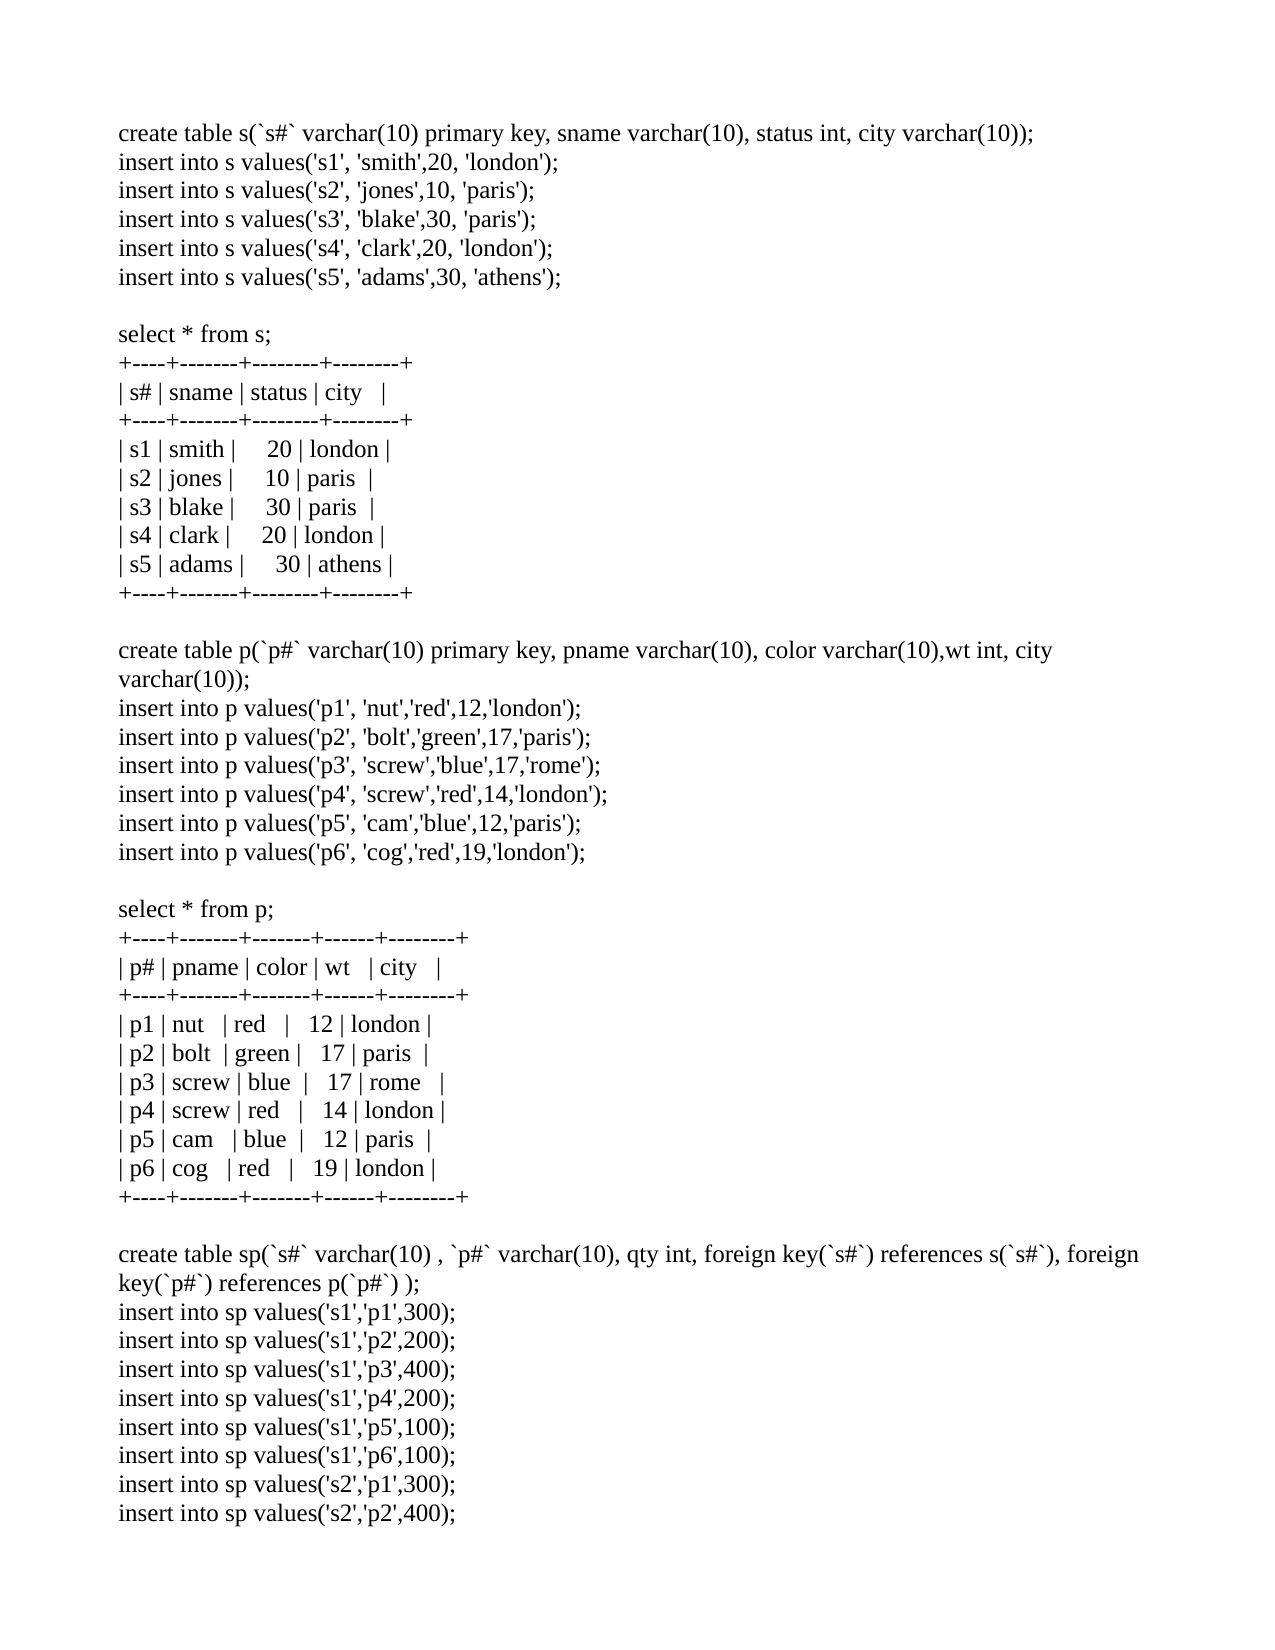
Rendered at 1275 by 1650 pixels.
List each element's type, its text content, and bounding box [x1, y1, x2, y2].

text insert into p values('p6', 'cog','red',19,'london'); [118, 837, 1157, 866]
text insert into sp values('s1','p6',100); [118, 1441, 1157, 1469]
text insert into sp values('s2','p1',300); [118, 1469, 1157, 1498]
text insert into p values('p4', 'screw','red',14,'london'); [118, 779, 1157, 808]
text insert into sp values('s1','p3',400); [118, 1354, 1157, 1383]
text +----+-------+--------+--------+ [118, 578, 1157, 607]
text +----+-------+-------+------+--------+ [118, 1182, 1157, 1211]
text | s1 | smith | 20 | london | [118, 434, 1157, 463]
text +----+-------+--------+--------+ [118, 406, 1157, 434]
text | s4 | clark | 20 | london | [118, 521, 1157, 549]
text | s2 | jones | 10 | paris | [118, 463, 1157, 492]
text insert into p values('p1', 'nut','red',12,'london'); [118, 693, 1157, 722]
text insert into p values('p3', 'screw','blue',17,'rome'); [118, 751, 1157, 779]
text insert into sp values('s1','p5',100); [118, 1412, 1157, 1441]
text create table s(`s#` varchar(10) primary key, sname varchar(10), status int, city varchar(10)); [118, 118, 1157, 147]
text insert into s values('s1', 'smith',20, 'london'); [118, 147, 1157, 176]
text | p6 | cog | red | 19 | london | [118, 1153, 1157, 1182]
text insert into s values('s3', 'blake',30, 'paris'); [118, 204, 1157, 233]
text insert into s values('s4', 'clark',20, 'london'); [118, 233, 1157, 262]
text | s# | sname | status | city | [118, 377, 1157, 406]
text +----+-------+--------+--------+ [118, 348, 1157, 377]
text | p# | pname | color | wt | city | [118, 952, 1157, 981]
text insert into s values('s2', 'jones',10, 'paris'); [118, 176, 1157, 204]
text | s5 | adams | 30 | athens | [118, 549, 1157, 578]
text create table p(`p#` varchar(10) primary key, pname varchar(10), color varchar(10),wt int, city varchar(10)); [118, 636, 1157, 693]
text create table sp(`s#` varchar(10) , `p#` varchar(10), qty int, foreign key(`s#`) references s(`s#`), foreign key(`p#`) references p(`p#`) ); [118, 1239, 1157, 1297]
text select * from s; [118, 319, 1157, 348]
text | p3 | screw | blue | 17 | rome | [118, 1067, 1157, 1096]
text insert into p values('p2', 'bolt','green',17,'paris'); [118, 722, 1157, 751]
text | p1 | nut | red | 12 | london | [118, 1009, 1157, 1038]
text insert into sp values('s1','p1',300); [118, 1297, 1157, 1326]
text | p5 | cam | blue | 12 | paris | [118, 1124, 1157, 1153]
text | s3 | blake | 30 | paris | [118, 492, 1157, 521]
text select * from p; [118, 894, 1157, 923]
text insert into sp values('s1','p2',200); [118, 1326, 1157, 1354]
text +----+-------+-------+------+--------+ [118, 923, 1157, 952]
text | p2 | bolt | green | 17 | paris | [118, 1038, 1157, 1067]
text insert into p values('p5', 'cam','blue',12,'paris'); [118, 808, 1157, 837]
text +----+-------+-------+------+--------+ [118, 981, 1157, 1009]
text | p4 | screw | red | 14 | london | [118, 1096, 1157, 1124]
text insert into sp values('s1','p4',200); [118, 1383, 1157, 1412]
text insert into s values('s5', 'adams',30, 'athens'); [118, 262, 1157, 291]
text insert into sp values('s2','p2',400); [118, 1498, 1157, 1527]
